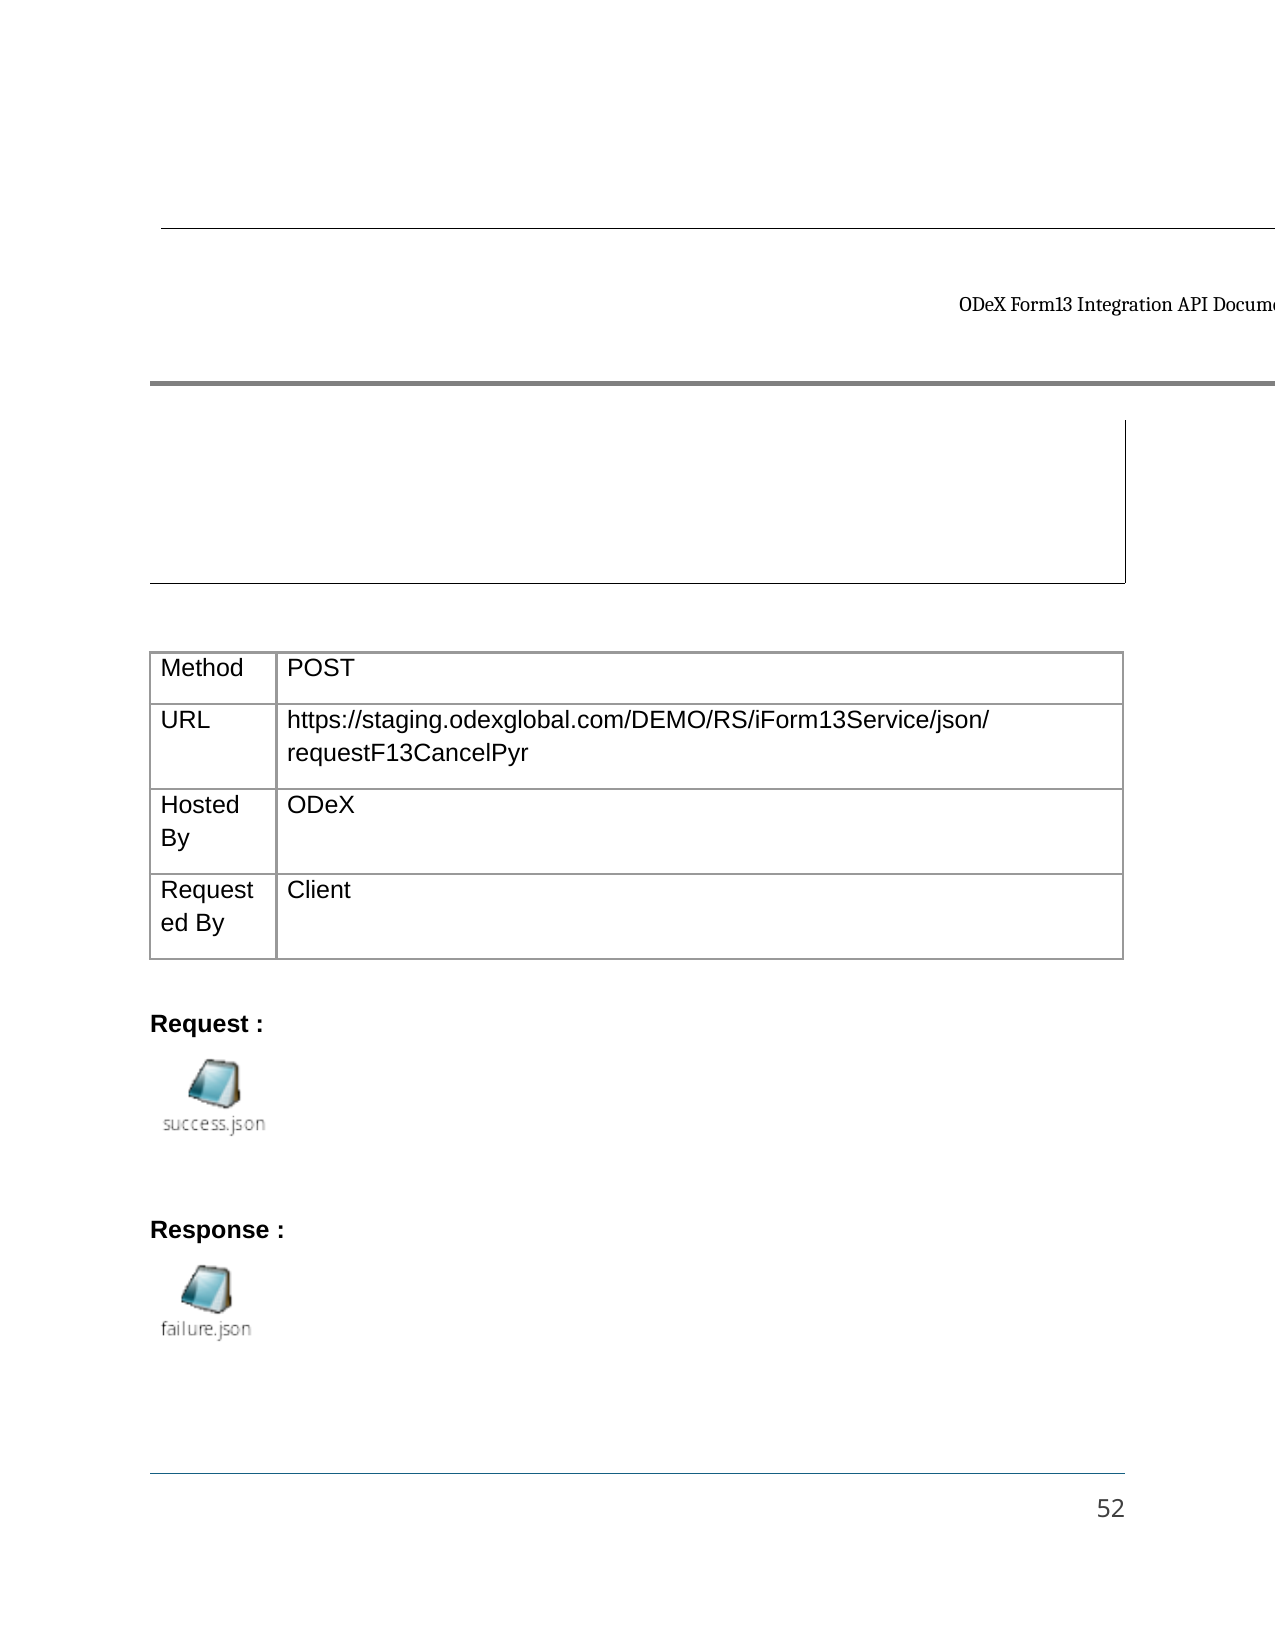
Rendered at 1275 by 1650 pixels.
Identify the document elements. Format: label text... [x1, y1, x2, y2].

table_cell https://staging.odexglobal.com/DEMO/RS/iForm13Service/json/requestF13CancelPyr [278, 705, 1122, 788]
table_cell Requested By [151, 875, 275, 957]
table_cell POST [278, 654, 1122, 703]
text Response : [150, 1215, 1125, 1243]
table_cell Hosted By [151, 790, 275, 873]
table_cell Client [278, 875, 1122, 957]
table_cell URL [151, 705, 275, 788]
table_cell Method [151, 654, 275, 703]
text Request : [150, 1009, 1125, 1038]
table_cell ODeX [278, 790, 1122, 873]
